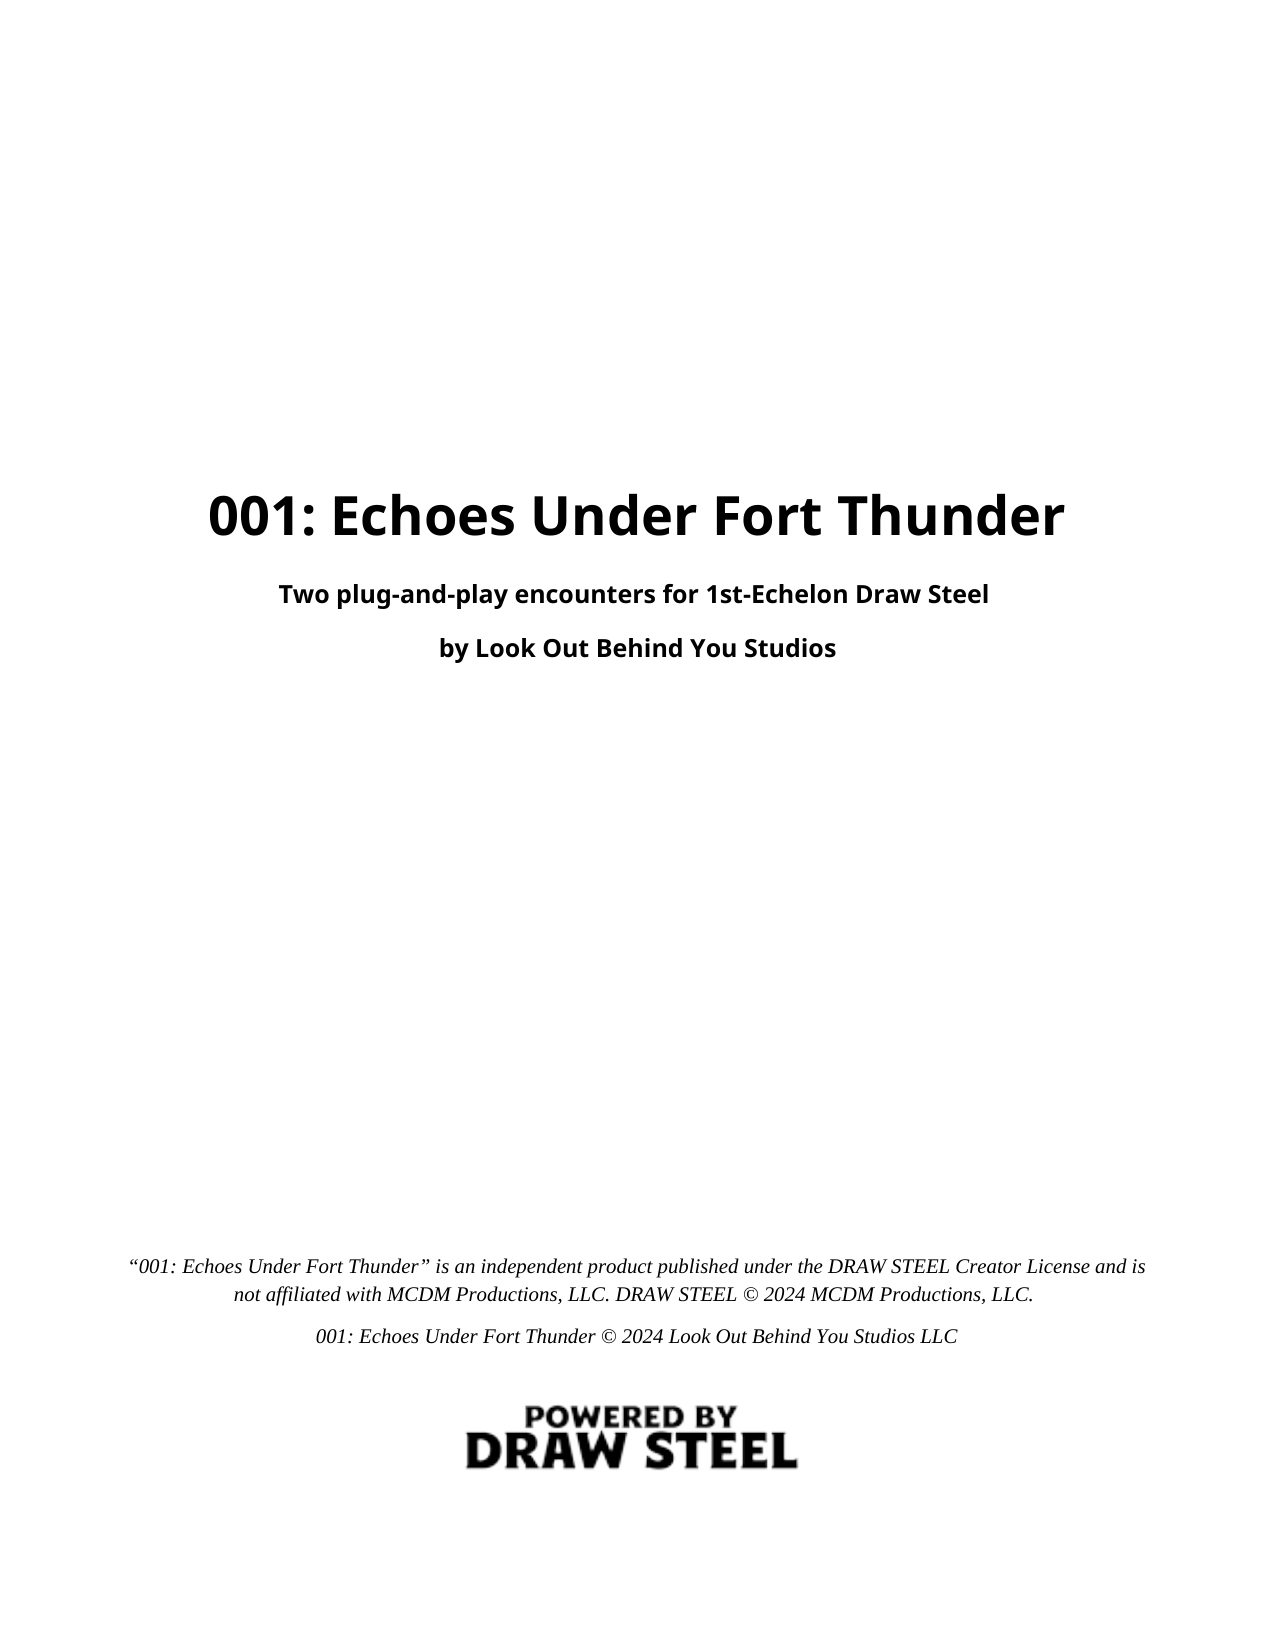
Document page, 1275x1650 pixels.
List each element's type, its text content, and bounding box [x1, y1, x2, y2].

text Two plug-and-play encounters for 1st-Echelon Draw Steel [118, 577, 1157, 611]
subtitle “001: Echoes Under Fort Thunder” is an independent product published under the DRAW STEEL Creator License and is not affiliated with MCDM Productions, LLC. DRAW STEEL © 2024 MCDM Productions, LLC. [118, 1254, 1157, 1306]
text by Look Out Behind You Studios [118, 631, 1157, 665]
subtitle 001: Echoes Under Fort Thunder © 2024 Look Out Behind You Studios LLC [118, 1324, 1157, 1348]
text 001: Echoes Under Fort Thunder [118, 477, 1157, 551]
picture [247, 1366, 1029, 1523]
